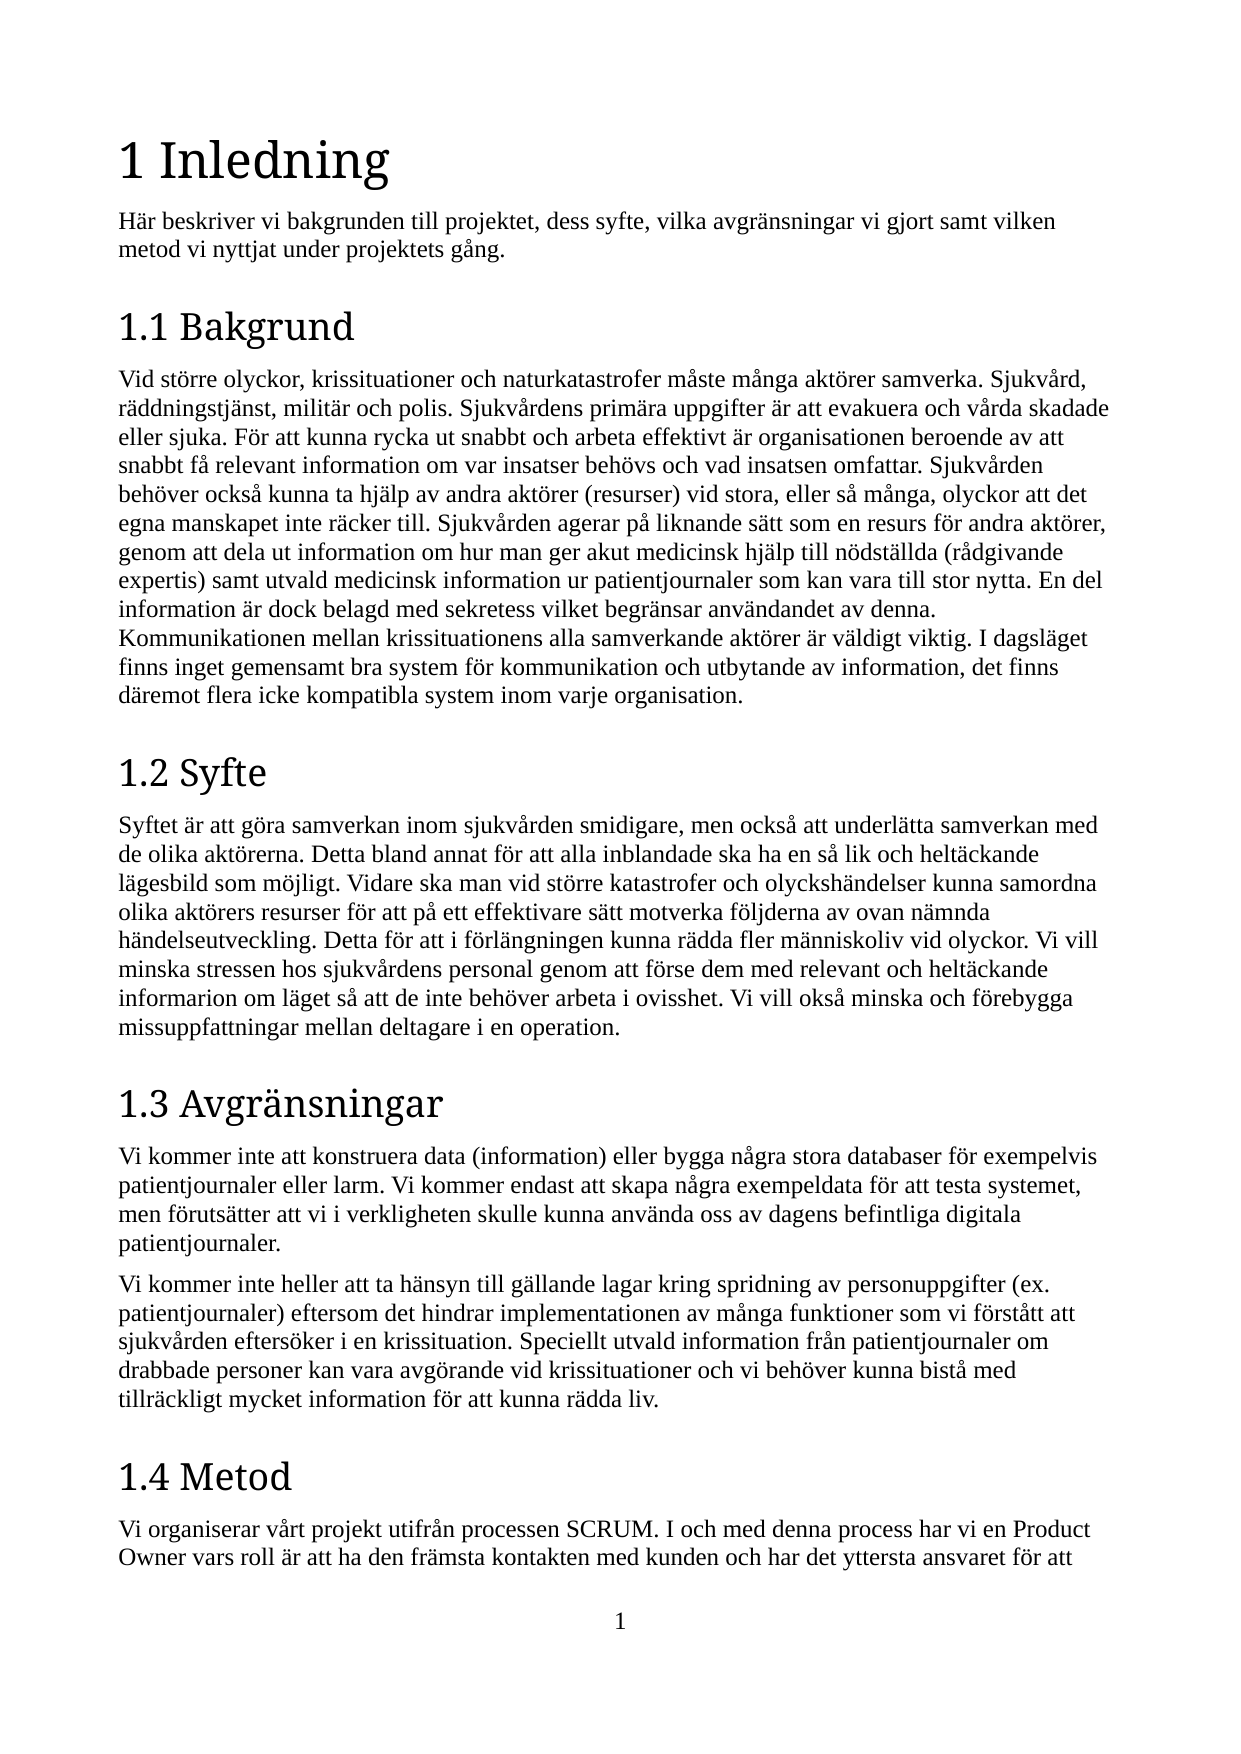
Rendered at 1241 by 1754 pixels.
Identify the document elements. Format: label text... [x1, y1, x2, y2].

text Vid större olyckor, krissituationer och naturkatastrofer måste många aktörer samverka. Sjukvård, räddningstjänst, militär och polis. Sjukvårdens primära uppgifter är att evakuera och vårda skadade eller sjuka. För att kunna rycka ut snabbt och arbeta effektivt är organisationen beroende av att snabbt få relevant information om var insatser behövs och vad insatsen omfattar. Sjukvården behöver också kunna ta hjälp av andra aktörer (resurser) vid stora, eller så många, olyckor att det egna manskapet inte räcker till. Sjukvården agerar på liknande sätt som en resurs för andra aktörer, genom att dela ut information om hur man ger akut medicinsk hjälp till nödställda (rådgivande expertis) samt utvald medicinsk information ur patientjournaler som kan vara till stor nytta. En del information är dock belagd med sekretess vilket begränsar användandet av denna. Kommunikationen mellan krissituationens alla samverkande aktörer är väldigt viktig. I dagsläget finns inget gemensamt bra system för kommunikation och utbytande av information, det finns däremot flera icke kompatibla system inom varje organisation. [118, 364, 1122, 709]
text Här beskriver vi bakgrunden till projektet, dess syfte, vilka avgränsningar vi gjort samt vilken metod vi nyttjat under projektets gång. [118, 206, 1122, 263]
text Vi kommer inte att konstruera data (information) eller bygga några stora databaser för exempelvis patientjournaler eller larm. Vi kommer endast att skapa några exempeldata för att testa systemet, men förutsätter att vi i verkligheten skulle kunna använda oss av dagens befintliga digitala patientjournaler. [118, 1141, 1122, 1256]
subtitle Metod [118, 1450, 1122, 1501]
subtitle Syfte [118, 747, 1122, 798]
subtitle Avgränsningar [118, 1078, 1122, 1129]
subtitle Bakgrund [118, 301, 1122, 352]
text Vi kommer inte heller att ta hänsyn till gällande lagar kring spridning av personuppgifter (ex. patientjournaler) eftersom det hindrar implementationen av många funktioner som vi förstått att sjukvården eftersöker i en krissituation. Speciellt utvald information från patientjournaler om drabbade personer kan vara avgörande vid krissituationer och vi behöver kunna bistå med tillräckligt mycket information för att kunna rädda liv. [118, 1269, 1122, 1413]
text Vi organiserar vårt projekt utifrån processen SCRUM. I och med denna process har vi en Product Owner vars roll är att ha den främsta kontakten med kunden och har det yttersta ansvaret för att [118, 1514, 1122, 1571]
subtitle Inledning [118, 125, 1122, 193]
text Syftet är att göra samverkan inom sjukvården smidigare, men också att underlätta samverkan med de olika aktörerna. Detta bland annat för att alla inblandade ska ha en så lik och heltäckande lägesbild som möjligt. Vidare ska man vid större katastrofer och olyckshändelser kunna samordna olika aktörers resurser för att på ett effektivare sätt motverka följderna av ovan nämnda händelseutveckling. Detta för att i förlängningen kunna rädda fler människoliv vid olyckor. Vi vill minska stressen hos sjukvårdens personal genom att förse dem med relevant och heltäckande informarion om läget så att de inte behöver arbeta i ovisshet. Vi vill okså minska och förebygga missuppfattningar mellan deltagare i en operation. [118, 810, 1122, 1040]
